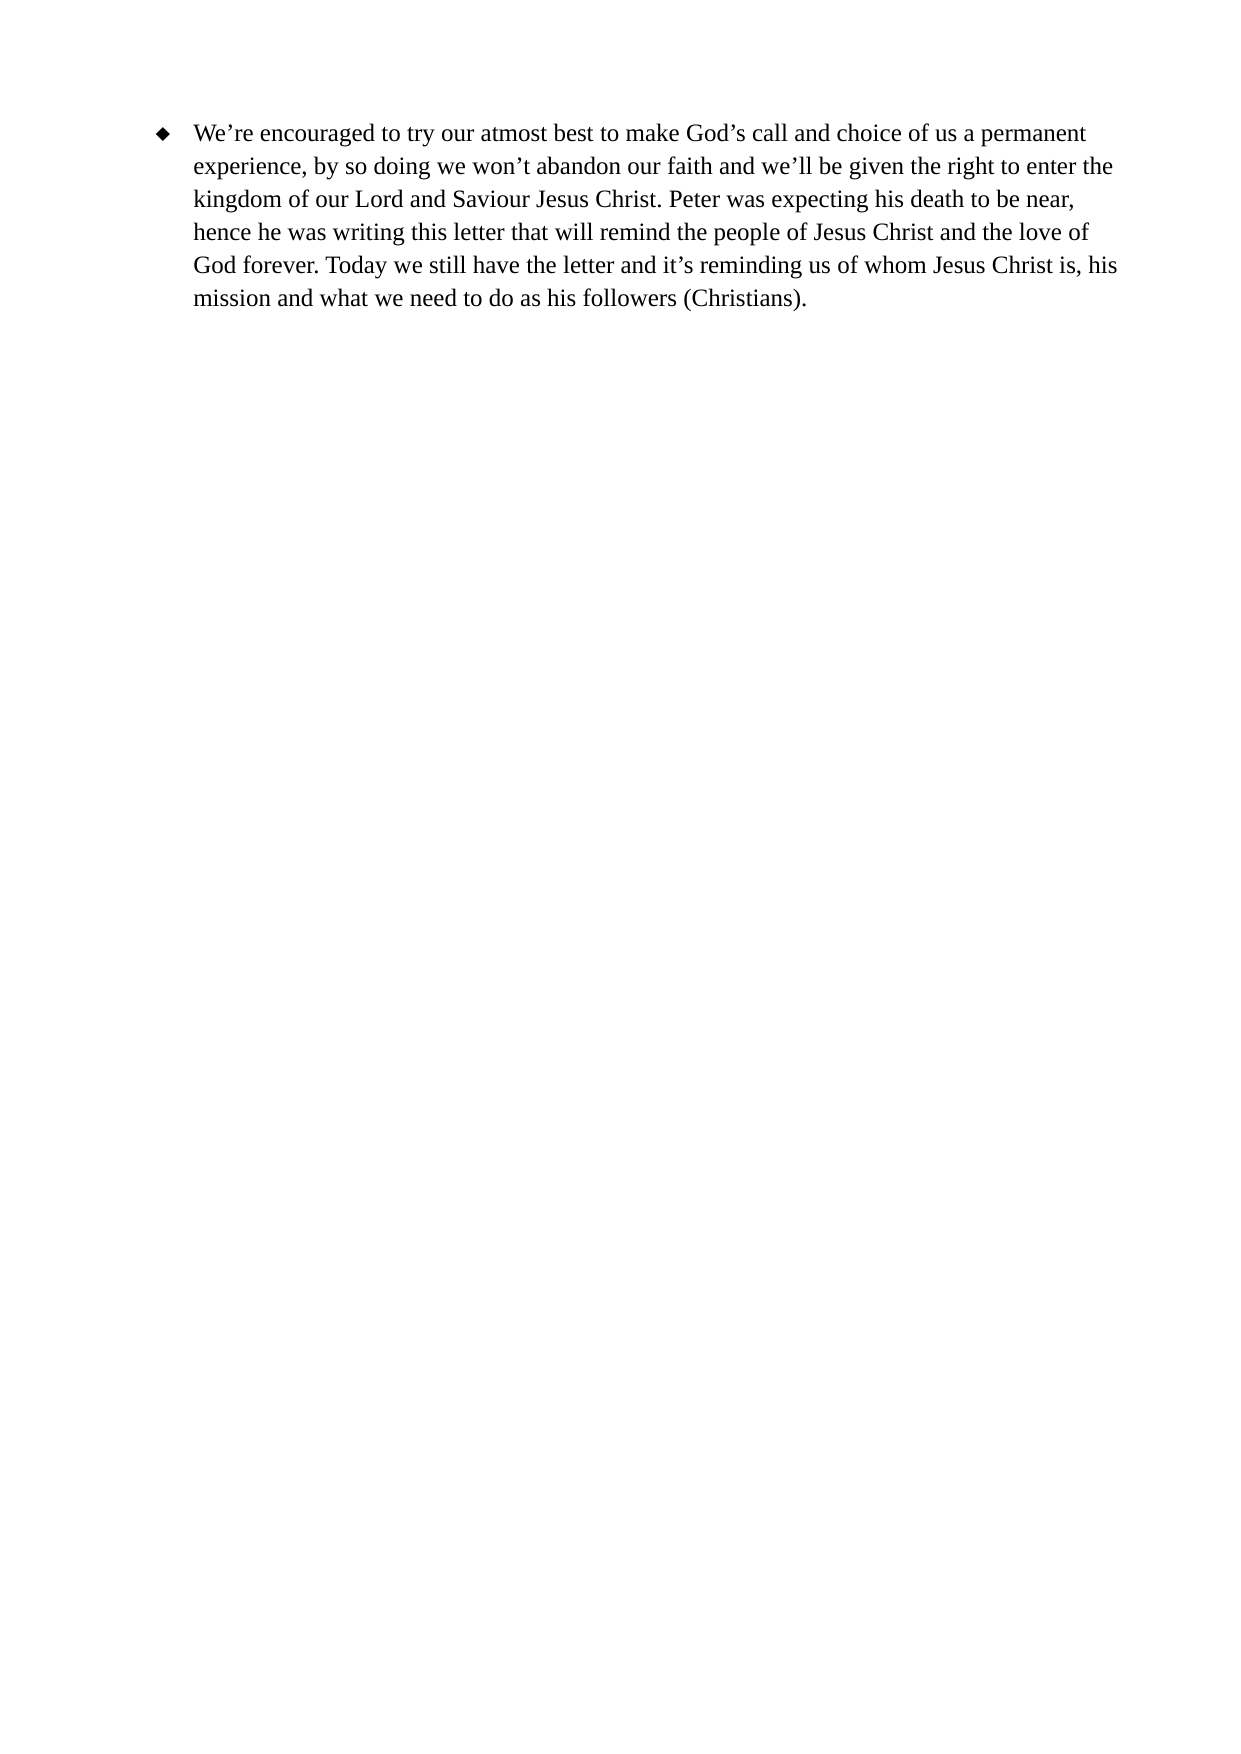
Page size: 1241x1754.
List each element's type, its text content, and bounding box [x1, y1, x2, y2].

list We’re encouraged to try our atmost best to make God’s call and choice of us a permanent experience, by so doing we won’t abandon our faith and we’ll be given the right to enter the kingdom of our Lord and Saviour Jesus Christ. Peter was expecting his death to be near, hence he was writing this letter that will remind the people of Jesus Christ and the love of God forever. Today we still have the letter and it’s reminding us of whom Jesus Christ is, his mission and what we need to do as his followers (Christians). [156, 118, 1122, 312]
